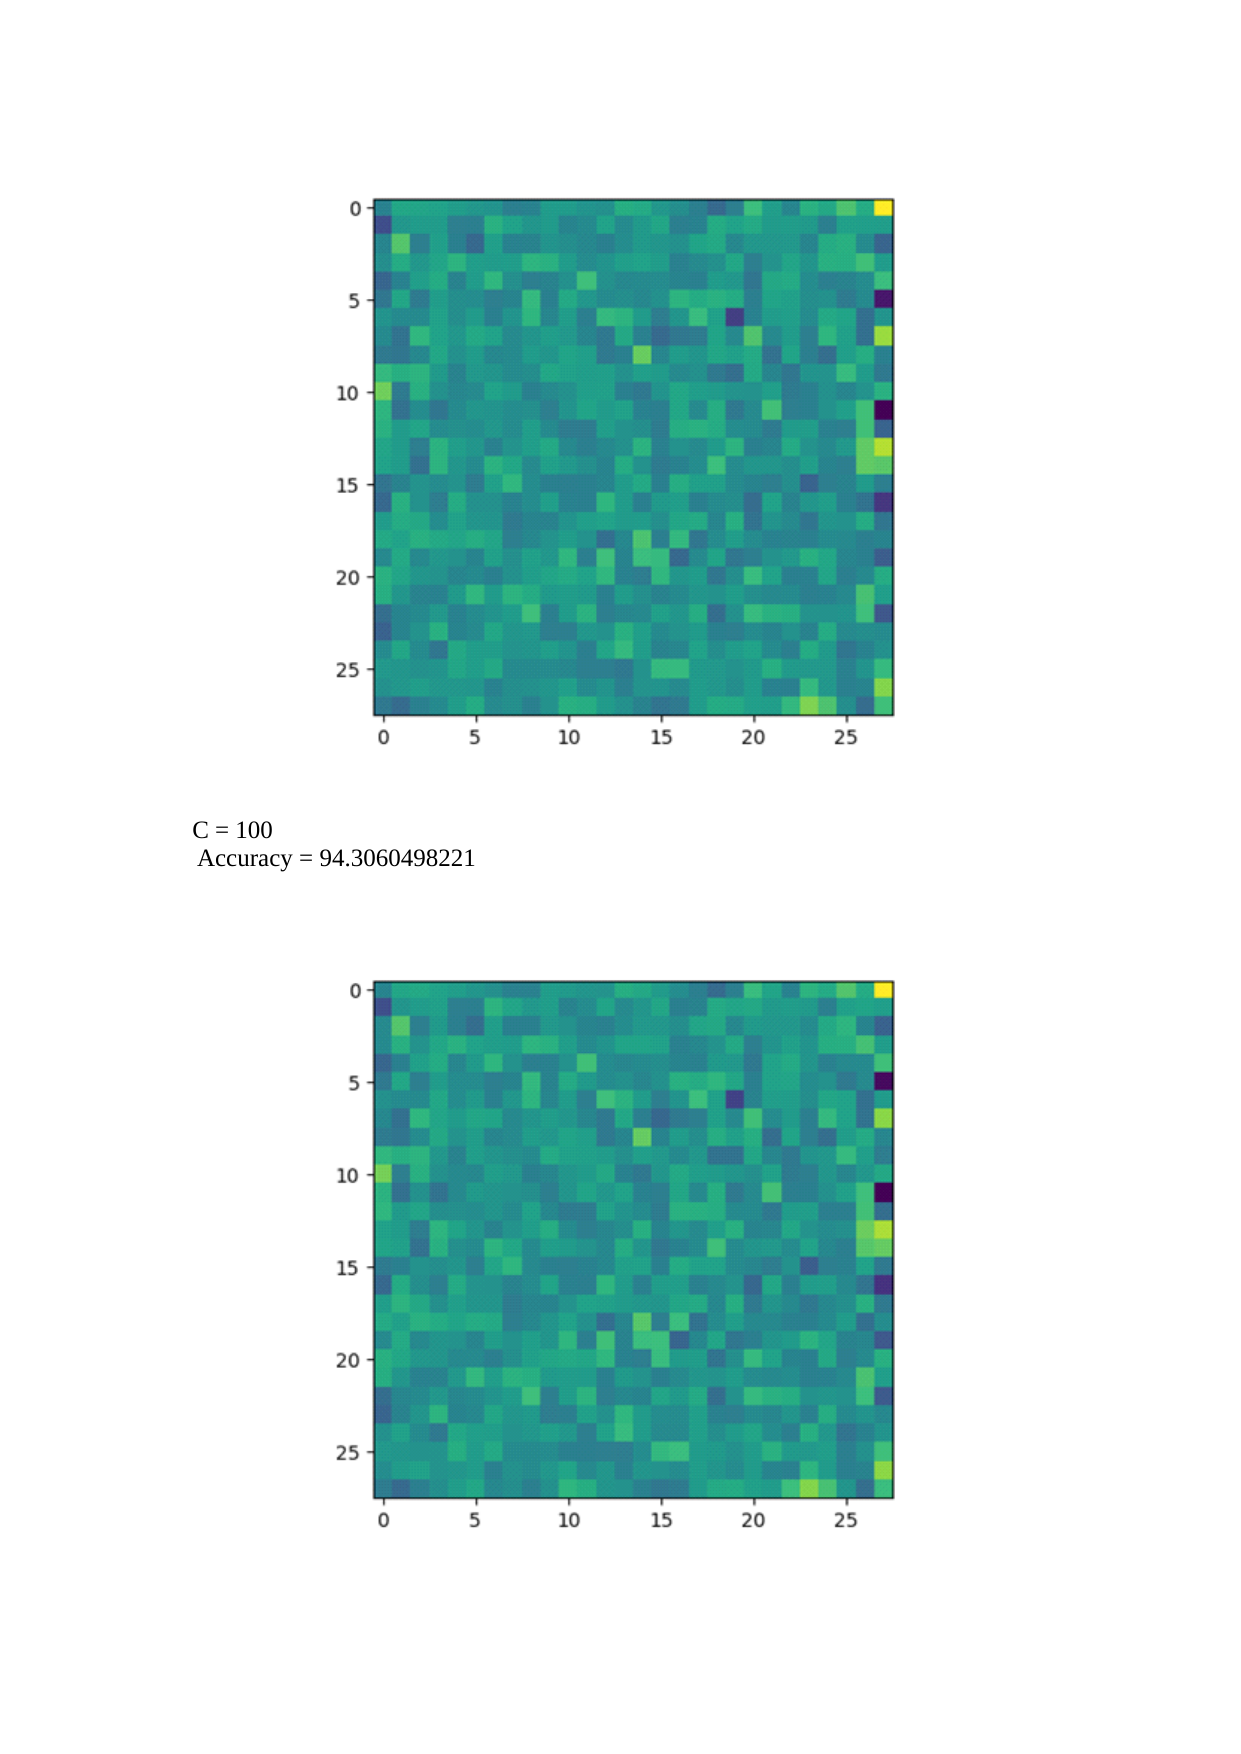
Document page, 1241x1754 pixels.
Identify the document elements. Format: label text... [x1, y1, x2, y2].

text C = 100 [118, 815, 1122, 843]
text Accuracy = 94.3060498221 [118, 843, 1122, 872]
